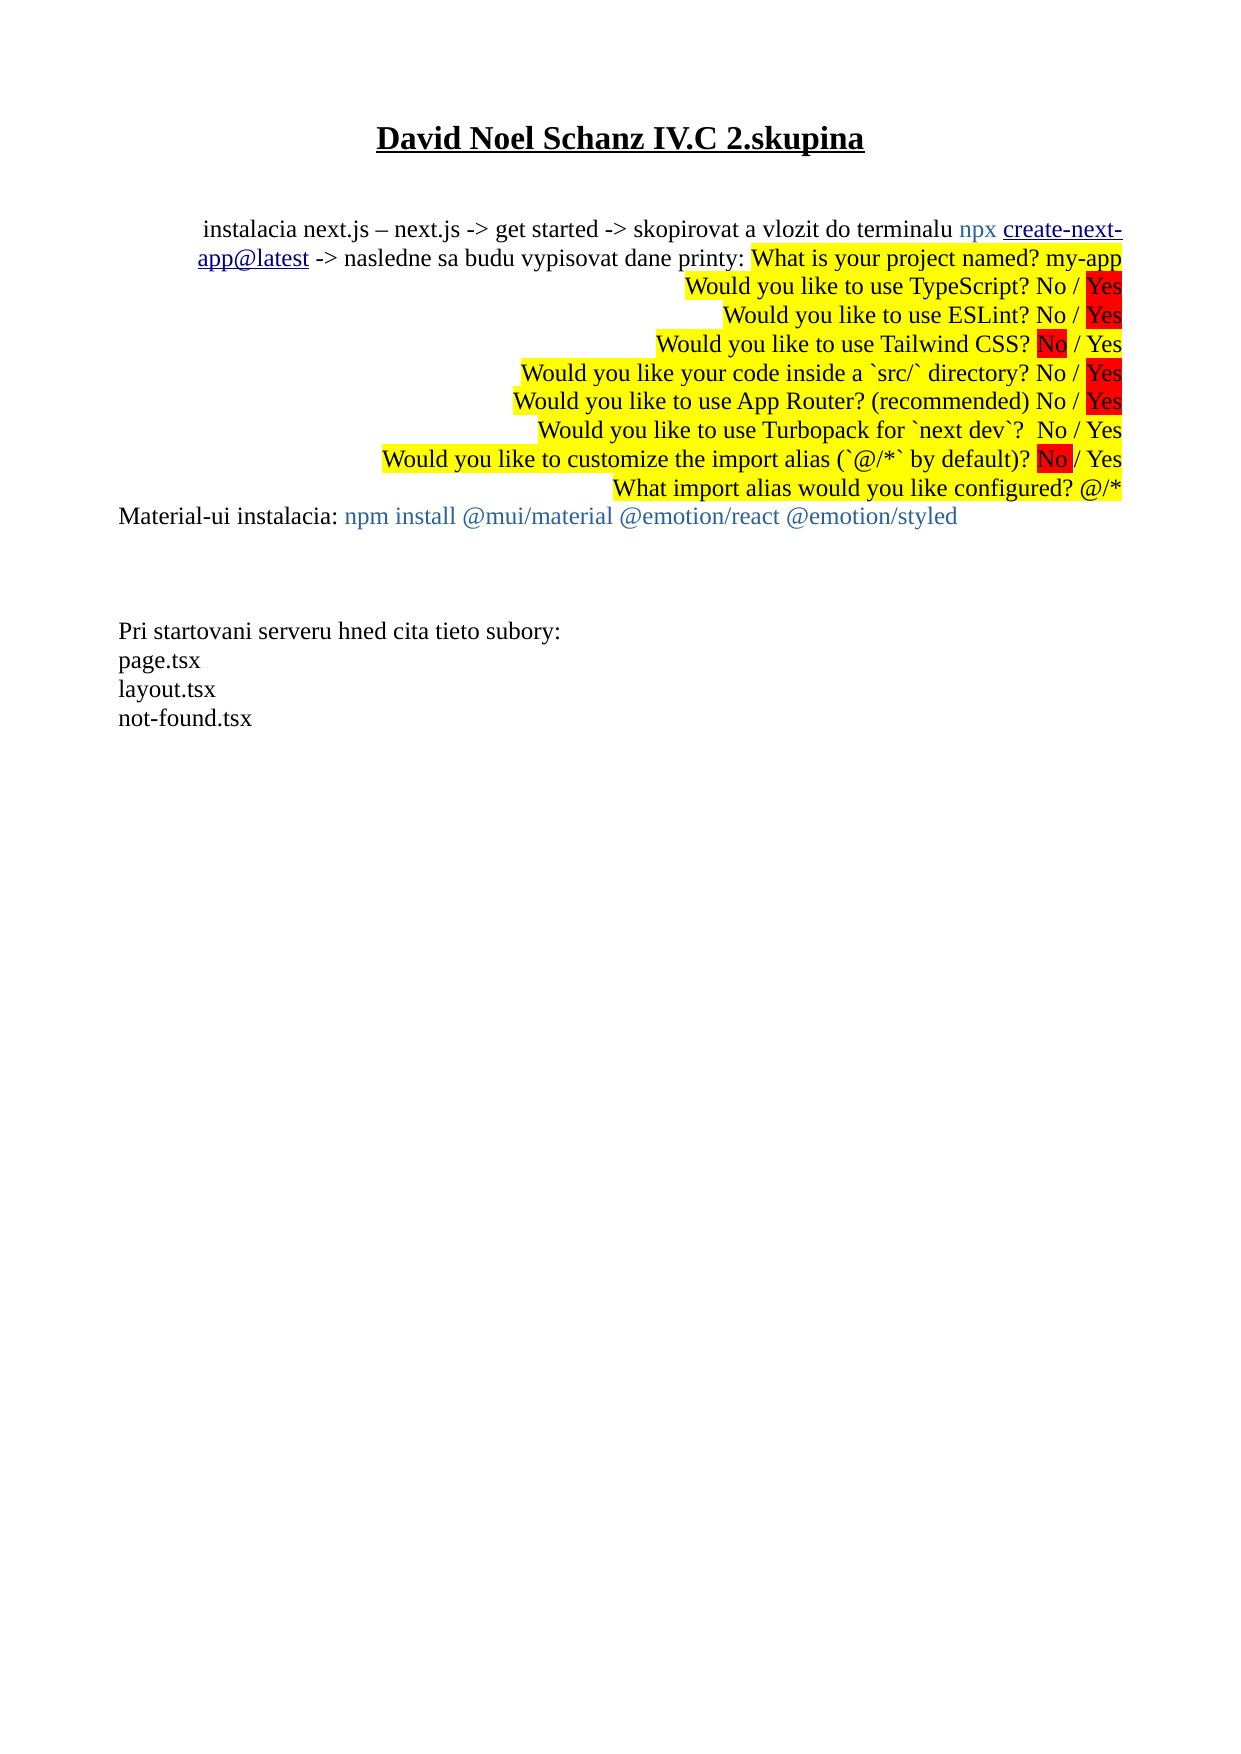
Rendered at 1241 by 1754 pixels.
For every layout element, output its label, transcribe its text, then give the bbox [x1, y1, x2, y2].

text Would you like to customize the import alias (`@/*` by default)? No / Yes [118, 444, 1122, 473]
text What import alias would you like configured? @/* [118, 473, 1122, 501]
text Would you like to use Turbopack for `next dev`? No / Yes [118, 415, 1122, 444]
text layout.tsx [118, 674, 1122, 703]
text Material-ui instalacia: npm install @mui/material @emotion/react @emotion/styled [118, 501, 1122, 530]
text instalacia next.js – next.js -> get started -> skopirovat a vlozit do terminalu npx create-next-app@latest -> nasledne sa budu vypisovat dane printy: What is your project named? my-app [118, 214, 1122, 271]
text Would you like to use App Router? (recommended) No / Yes [118, 386, 1122, 415]
text not-found.tsx [118, 703, 1122, 731]
text page.tsx [118, 645, 1122, 674]
text Would you like to use Tailwind CSS? No / Yes [118, 329, 1122, 358]
text Would you like your code inside a `src/` directory? No / Yes [118, 358, 1122, 386]
text Pri startovani serveru hned cita tieto subory: [118, 616, 1122, 645]
text David Noel Schanz IV.C 2.skupina [118, 118, 1122, 156]
text Would you like to use TypeScript? No / Yes [118, 271, 1122, 300]
text Would you like to use ESLint? No / Yes [118, 300, 1122, 329]
